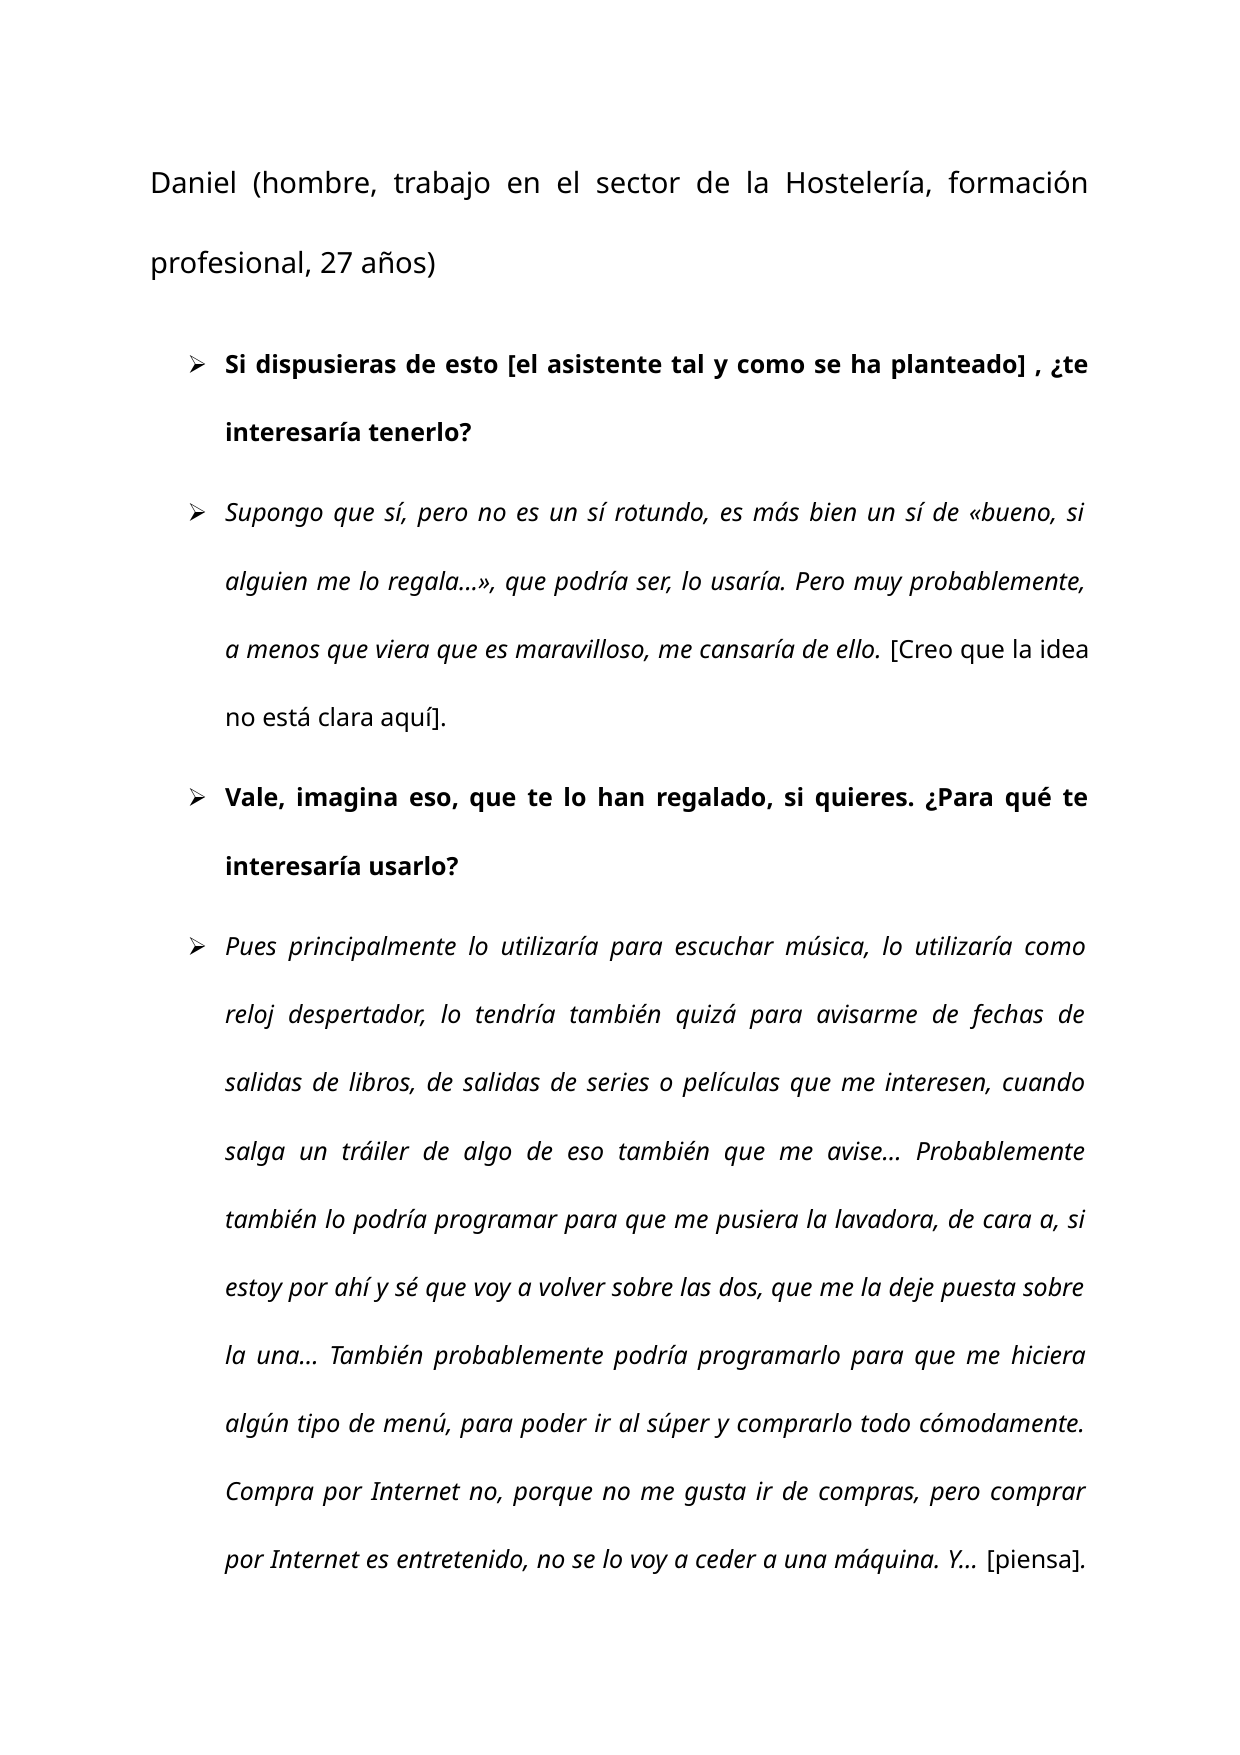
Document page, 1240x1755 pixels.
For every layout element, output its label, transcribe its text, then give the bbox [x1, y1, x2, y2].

list Vale, imagina eso, que te lo han regalado, si quieres. ¿Para qué te interesaría usarlo? [187, 780, 1089, 882]
text Daniel (hombre, trabajo en el sector de la Hostelería, formación profesional, 27 años) [150, 162, 1089, 282]
list Pues principalmente lo utilizaría para escuchar música, lo utilizaría como reloj despertador, lo tendría también quizá para avisarme de fechas de salidas de libros, de salidas de series o películas que me interesen, cuando salga un tráiler de algo de eso también que me avise… Probablemente también lo podría programar para que me pusiera la lavadora, de cara a, si estoy por ahí y sé que voy a volver sobre las dos, que me la deje puesta sobre la una… También probablemente podría programarlo para que me hiciera algún tipo de menú, para poder ir al súper y comprarlo todo cómodamente. Compra por Internet no, porque no me gusta ir de compras, pero comprar por Internet es entretenido, no se lo voy a ceder a una máquina. Y… [piensa]. [187, 929, 1089, 1576]
list Si dispusieras de esto [el asistente tal y como se ha planteado] , ¿te interesaría tenerlo? [187, 346, 1089, 448]
list Supongo que sí, pero no es un sí rotundo, es más bien un sí de «bueno, si alguien me lo regala...», que podría ser, lo usaría. Pero muy probablemente, a menos que viera que es maravilloso, me cansaría de ello. [Creo que la idea no está clara aquí]. [187, 495, 1089, 733]
